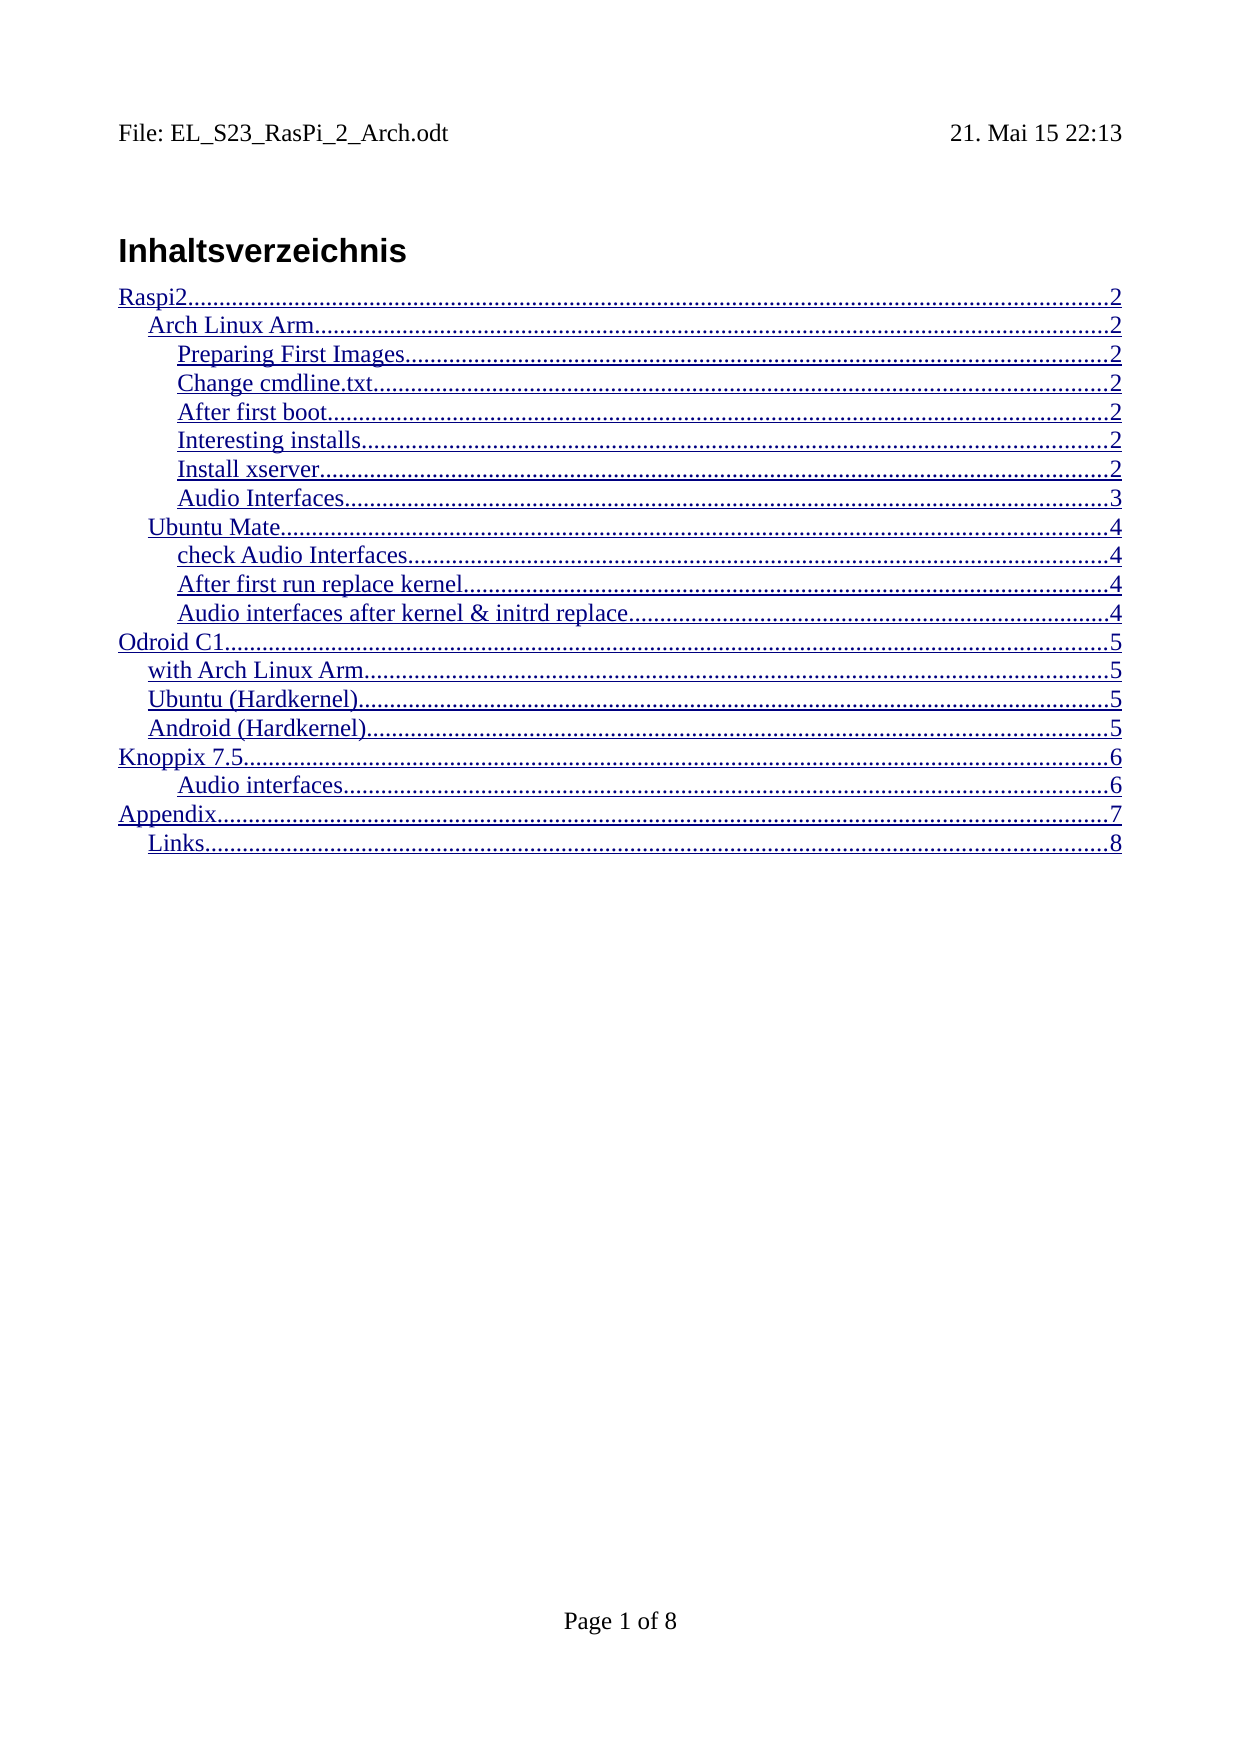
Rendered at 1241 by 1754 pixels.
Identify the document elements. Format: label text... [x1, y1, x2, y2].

text Ubuntu (Hardkernel) 5 [148, 684, 1122, 709]
subtitle Inhaltsverzeichnis [118, 231, 1122, 269]
text Android (Hardkernel) 5 [148, 713, 1122, 738]
text Appendix 7 [118, 799, 1122, 824]
text Interesting installs 2 [177, 426, 1122, 451]
text After first boot 2 [177, 397, 1122, 422]
text Install xserver 2 [177, 454, 1122, 479]
text Ubuntu Mate 4 [148, 512, 1122, 537]
text with Arch Linux Arm 5 [148, 656, 1122, 681]
text After first run replace kernel 4 [177, 569, 1122, 594]
text Arch Linux Arm 2 [148, 311, 1122, 336]
text Knoppix 7.5 6 [118, 742, 1122, 767]
text Audio interfaces 6 [177, 771, 1122, 796]
text Audio Interfaces 3 [177, 483, 1122, 508]
text Preparing First Images 2 [177, 339, 1122, 364]
text check Audio Interfaces 4 [177, 541, 1122, 566]
text Raspi2 2 [118, 282, 1122, 307]
text Audio interfaces after kernel & initrd replace 4 [177, 598, 1122, 623]
text Change cmdline.txt 2 [177, 368, 1122, 393]
text Links 8 [148, 828, 1122, 853]
text Odroid C1 5 [118, 627, 1122, 652]
